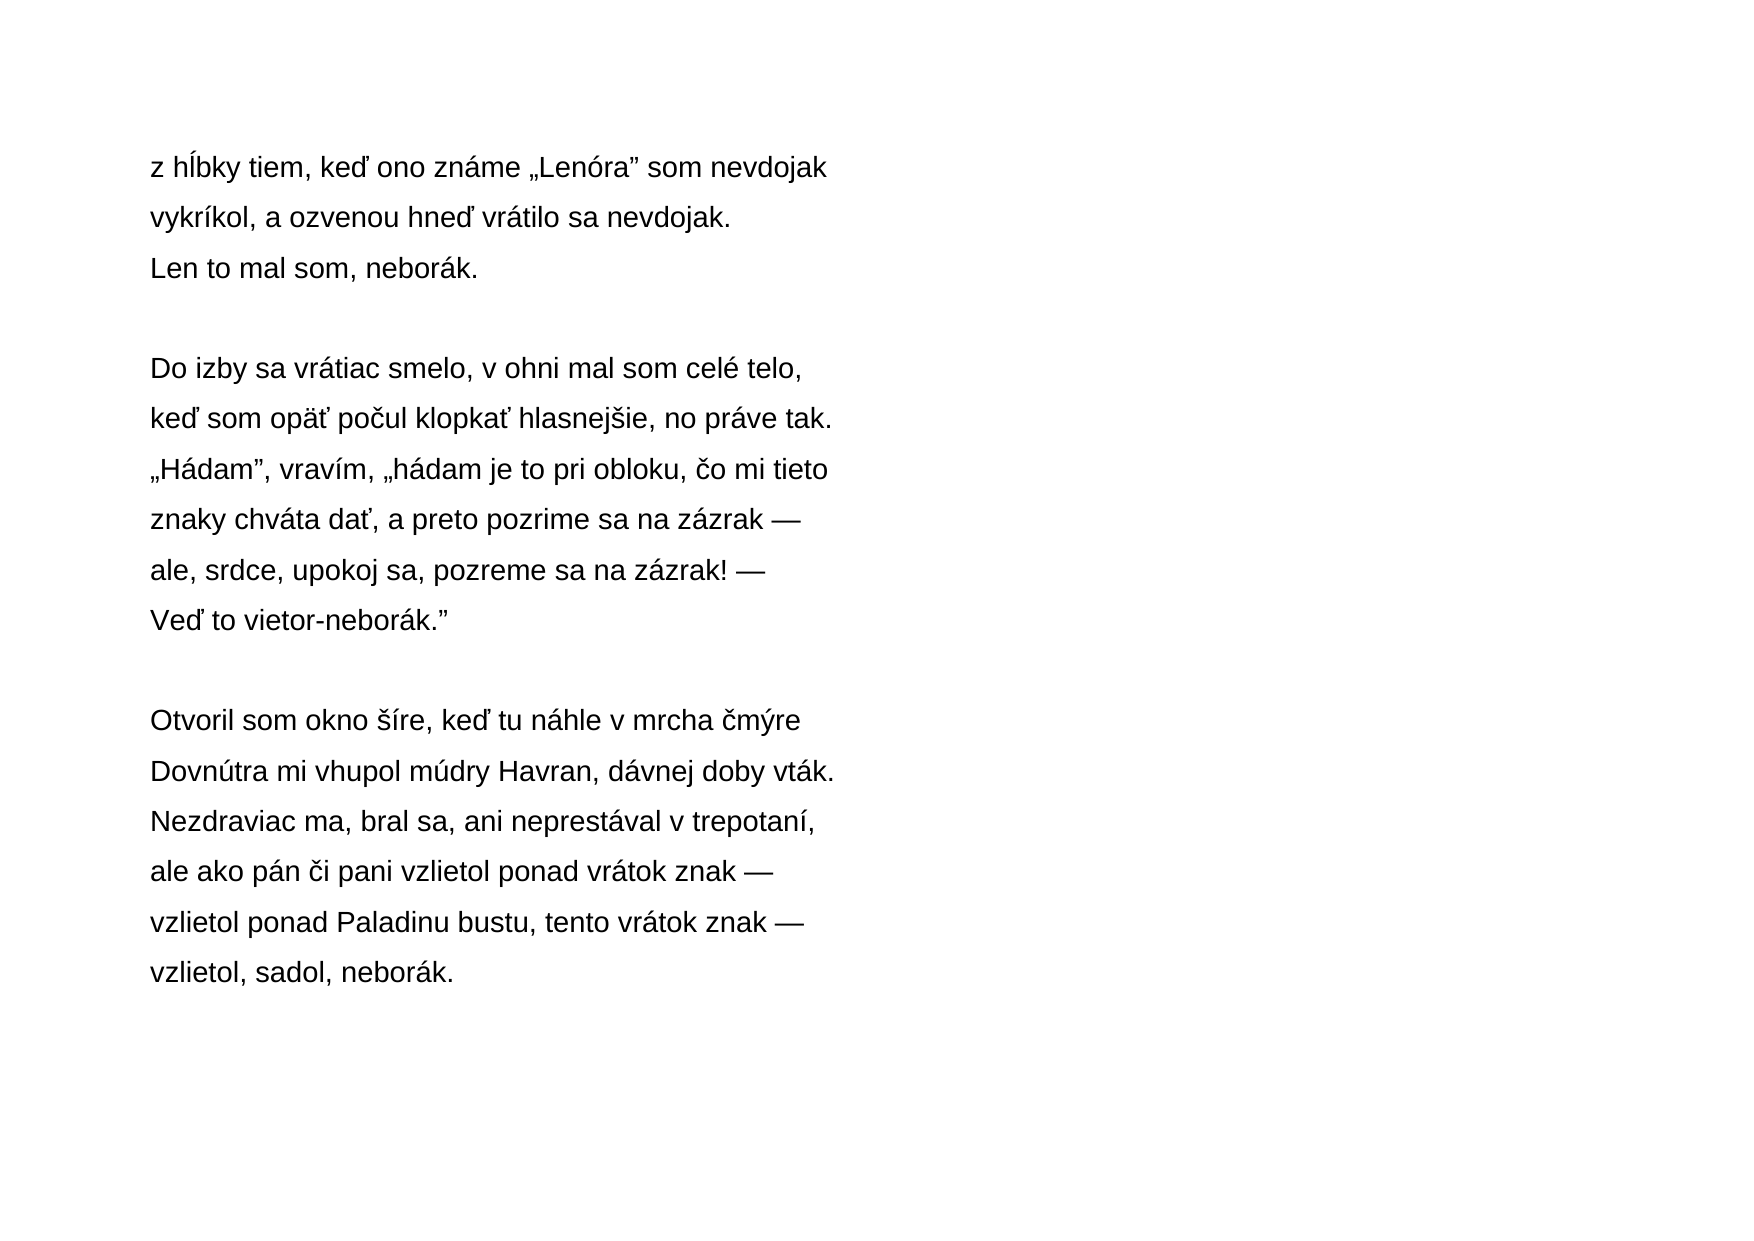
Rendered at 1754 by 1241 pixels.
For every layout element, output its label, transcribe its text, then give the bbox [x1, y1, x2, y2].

text keď som opäť počul klopkať hlasnejšie, no práve tak. [150, 402, 1243, 435]
text Len to mal som, neborák. [150, 251, 1243, 284]
text Do izby sa vrátiac smelo, v ohni mal som celé telo, [150, 351, 1243, 385]
text ale, srdce, upokoj sa, pozreme sa na zázrak! — [150, 552, 1243, 586]
text z hĺbky tiem, keď ono známe „Lenóra” som nevdojak [150, 150, 1243, 183]
text znaky chváta dať, a preto pozrime sa na zázrak — [150, 502, 1243, 536]
text vzlietol ponad Paladinu bustu, tento vrátok znak — [150, 905, 1243, 938]
text vykríkol, a ozvenou hneď vrátilo sa nevdojak. [150, 200, 1243, 234]
text „Hádam”, vravím, „hádam je to pri obloku, čo mi tieto [150, 452, 1243, 485]
text Nezdraviac ma, bral sa, ani neprestával v trepotaní, [150, 804, 1243, 838]
text Otvoril som okno šíre, keď tu náhle v mrcha čmýre [150, 703, 1243, 737]
text Dovnútra mi vhupol múdry Havran, dávnej doby vták. [150, 754, 1243, 787]
text vzlietol, sadol, neborák. [150, 955, 1243, 988]
text ale ako pán či pani vzlietol ponad vrátok znak — [150, 854, 1243, 888]
text Veď to vietor-neborák.” [150, 603, 1243, 636]
